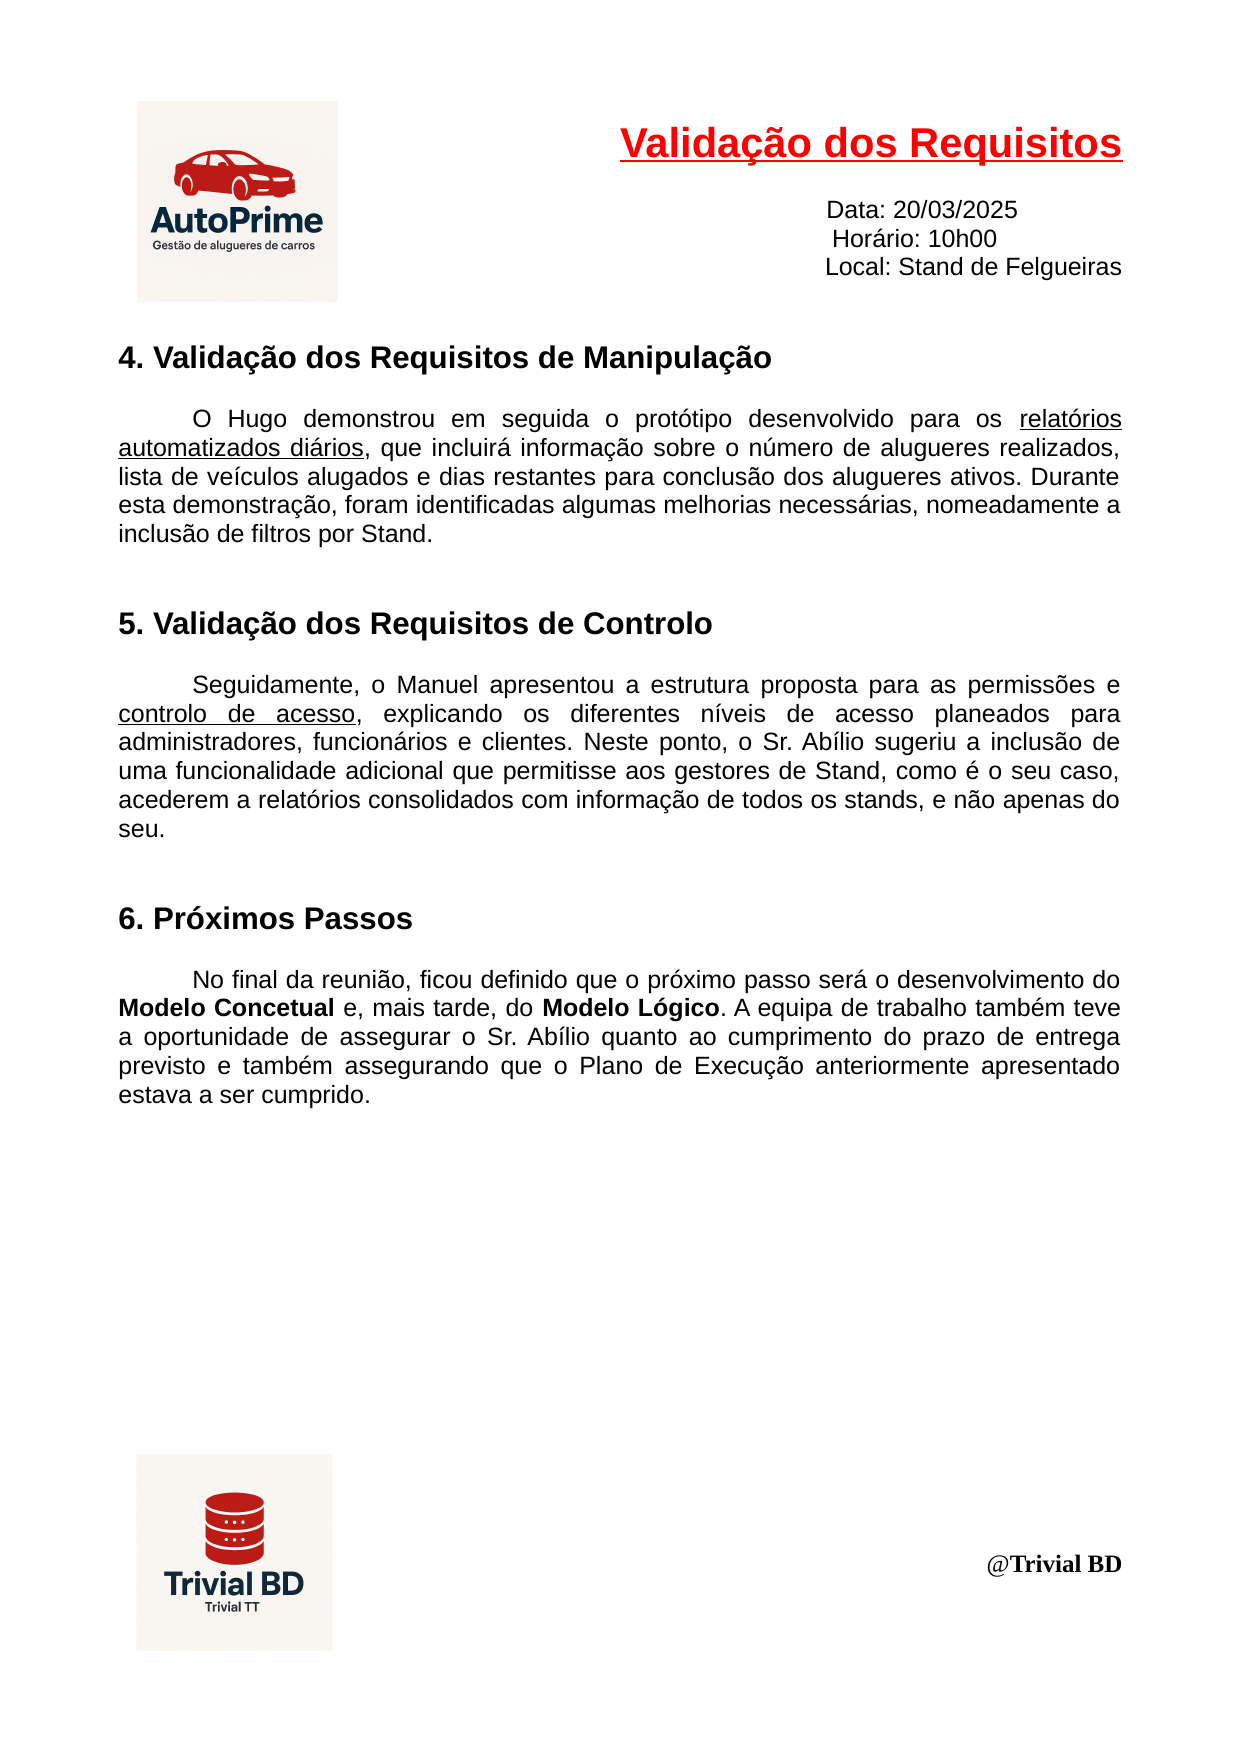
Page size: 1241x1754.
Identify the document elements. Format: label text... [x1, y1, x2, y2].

text 4. Validação dos Requisitos de Manipulação [118, 339, 1122, 375]
text No final da reunião, ficou definido que o próximo passo será o desenvolvimento do Modelo Concetual e, mais tarde, do Modelo Lógico. A equipa de trabalho também teve a oportunidade de assegurar o Sr. Abílio quanto ao cumprimento do prazo de entrega previsto e também assegurando que o Plano de Execução anteriormente apresentado estava a ser cumprido. [118, 964, 1122, 1108]
text O Hugo demonstrou em seguida o protótipo desenvolvido para os relatórios automatizados diários, que incluirá informação sobre o número de alugueres realizados, lista de veículos alugados e dias restantes para conclusão dos alugueres ativos. Durante esta demonstração, foram identificadas algumas melhorias necessárias, nomeadamente a inclusão de filtros por Stand. [118, 404, 1122, 548]
text Seguidamente, o Manuel apresentou a estrutura proposta para as permissões e controlo de acesso, explicando os diferentes níveis de acesso planeados para administradores, funcionários e clientes. Neste ponto, o Sr. Abílio sugeriu a inclusão de uma funcionalidade adicional que permitisse aos gestores de Stand, como é o seu caso, acederem a relatórios consolidados com informação de todos os stands, e não apenas do seu. [118, 670, 1122, 842]
picture [136, 101, 338, 302]
text 6. Próximos Passos [118, 900, 1122, 936]
picture [136, 1454, 333, 1651]
text 5. Validação dos Requisitos de Controlo [118, 605, 1122, 641]
